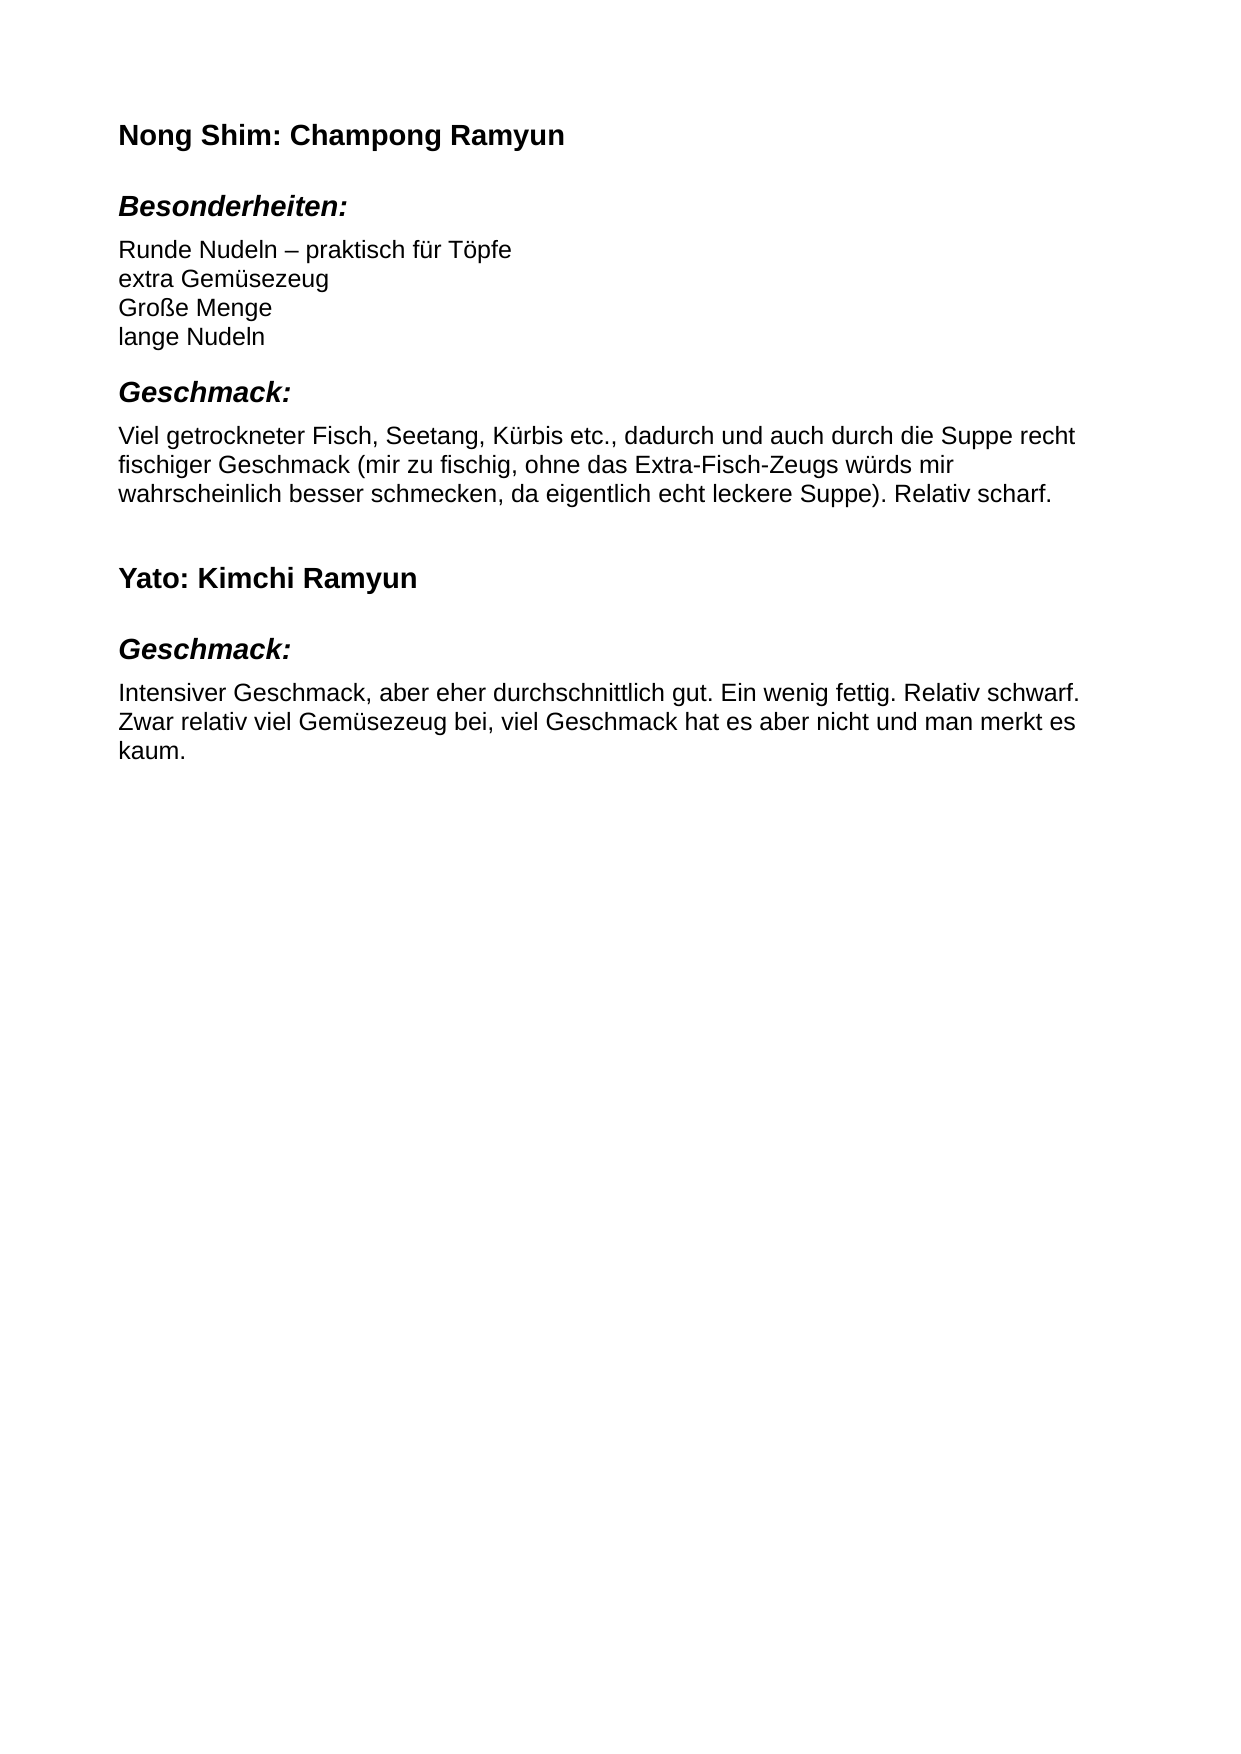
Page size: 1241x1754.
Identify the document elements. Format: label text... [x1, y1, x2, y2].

subtitle Geschmack: [118, 632, 1122, 666]
text extra Gemüsezeug [118, 264, 1122, 293]
subtitle Besonderheiten: [118, 189, 1122, 223]
subtitle Nong Shim: Champong Ramyun [118, 118, 1122, 152]
text Große Menge [118, 293, 1122, 321]
subtitle Geschmack: [118, 375, 1122, 409]
text Intensiver Geschmack, aber eher durchschnittlich gut. Ein wenig fettig. Relativ schwarf. Zwar relativ viel Gemüsezeug bei, viel Geschmack hat es aber nicht und man merkt es kaum. [118, 678, 1122, 764]
subtitle Yato: Kimchi Ramyun [118, 561, 1122, 595]
text lange Nudeln [118, 321, 1122, 350]
text Runde Nudeln – praktisch für Töpfe [118, 235, 1122, 264]
text Viel getrockneter Fisch, Seetang, Kürbis etc., dadurch und auch durch die Suppe recht fischiger Geschmack (mir zu fischig, ohne das Extra-Fisch-Zeugs würds mir wahrscheinlich besser schmecken, da eigentlich echt leckere Suppe). Relativ scharf. [118, 421, 1122, 507]
